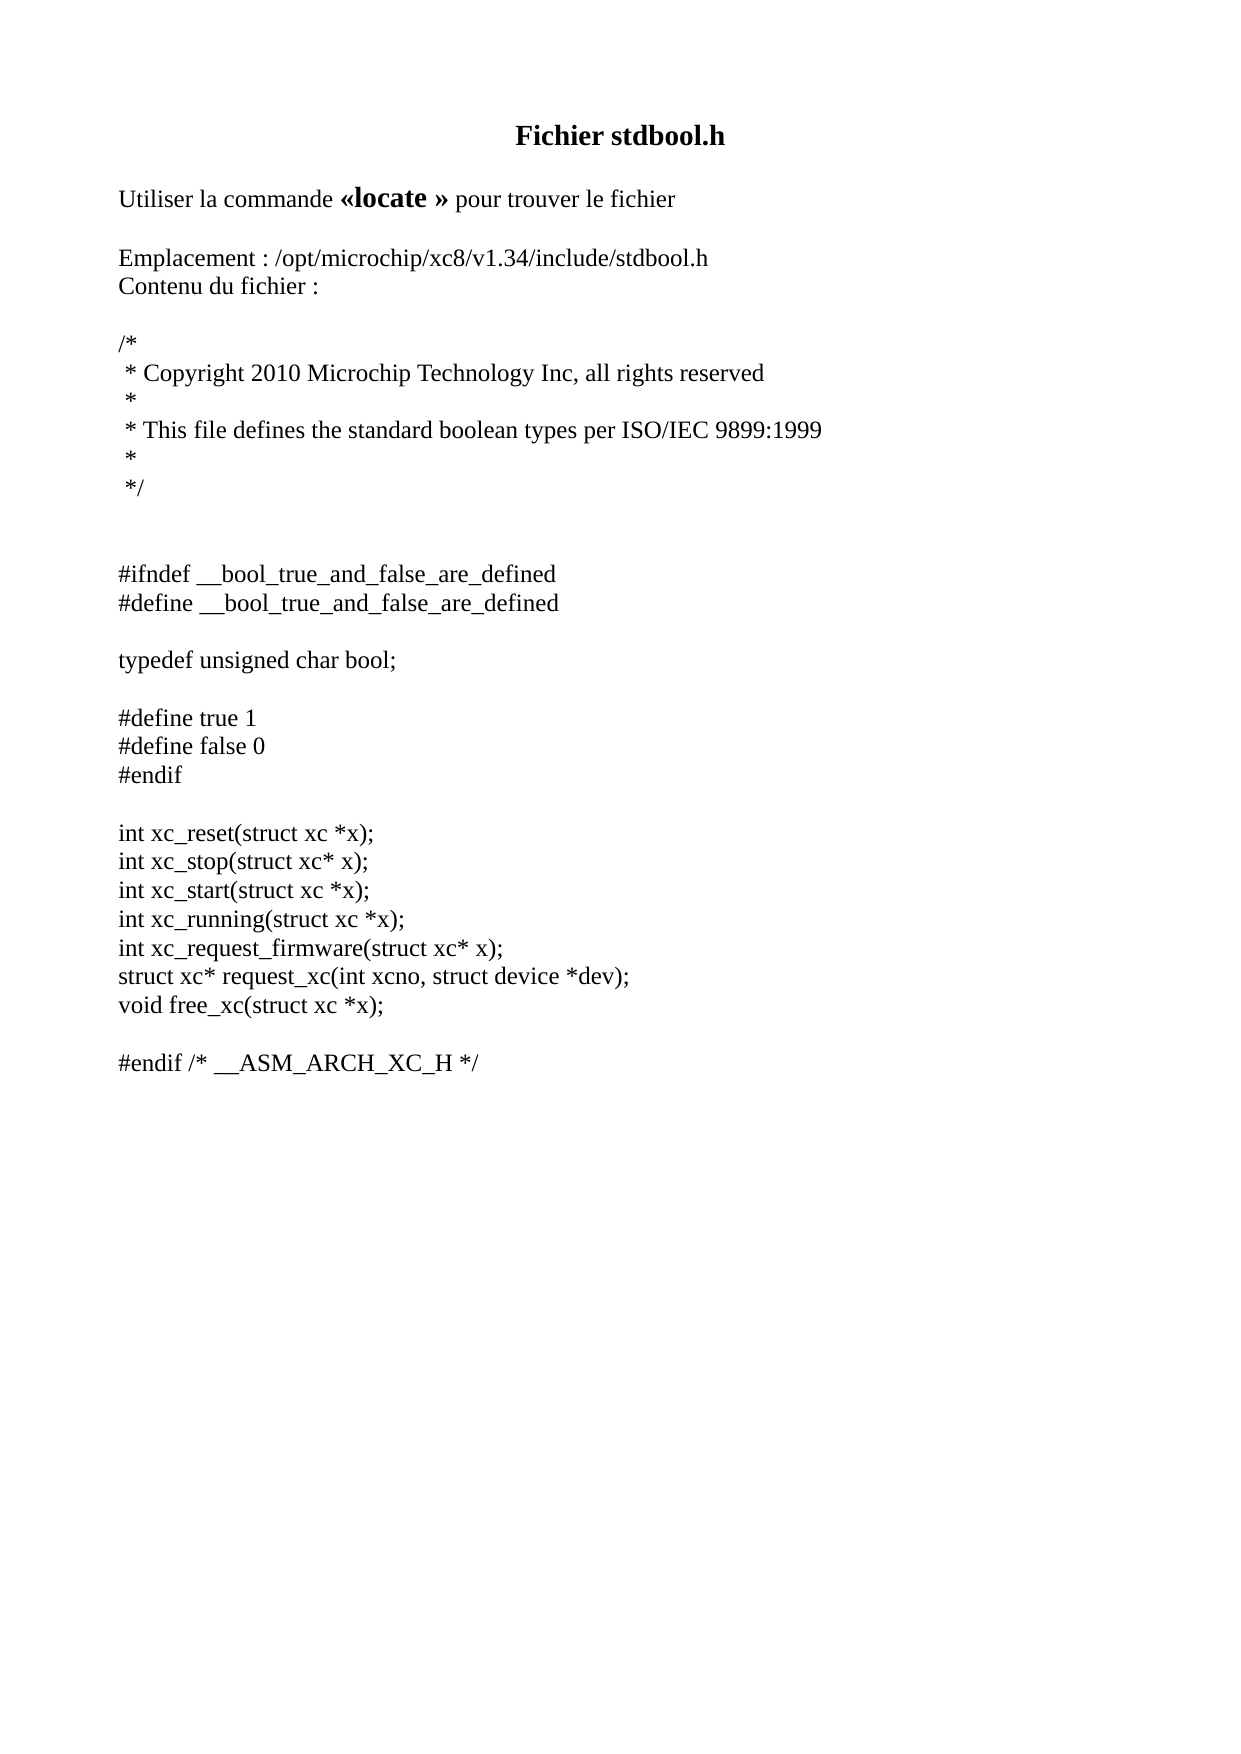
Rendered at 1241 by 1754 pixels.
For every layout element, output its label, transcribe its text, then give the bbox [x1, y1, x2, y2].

text int xc_request_firmware(struct xc* x); [118, 933, 1122, 961]
text int xc_start(struct xc *x); [118, 875, 1122, 904]
text #define false 0 [118, 731, 1122, 760]
text int xc_stop(struct xc* x); [118, 846, 1122, 875]
text * This file defines the standard boolean types per ISO/IEC 9899:1999 [118, 415, 1122, 444]
text */ [118, 473, 1122, 501]
text /* [118, 329, 1122, 358]
text int xc_reset(struct xc *x); [118, 818, 1122, 846]
text Fichier stdbool.h [118, 118, 1122, 152]
text #define __bool_true_and_false_are_defined [118, 588, 1122, 616]
text Emplacement : /opt/microchip/xc8/v1.34/include/stdbool.h [118, 243, 1122, 271]
text #endif [118, 760, 1122, 789]
text * Copyright 2010 Microchip Technology Inc, all rights reserved [118, 358, 1122, 386]
text * [118, 386, 1122, 415]
text typedef unsigned char bool; [118, 645, 1122, 674]
text * [118, 444, 1122, 473]
text struct xc* request_xc(int xcno, struct device *dev); [118, 961, 1122, 990]
text Utiliser la commande «locate » pour trouver le fichier [118, 180, 1122, 214]
text Contenu du fichier : [118, 271, 1122, 300]
text #define true 1 [118, 703, 1122, 731]
text void free_xc(struct xc *x); [118, 990, 1122, 1019]
text #endif /* __ASM_ARCH_XC_H */ [118, 1048, 1122, 1076]
text int xc_running(struct xc *x); [118, 904, 1122, 933]
text #ifndef __bool_true_and_false_are_defined [118, 559, 1122, 588]
